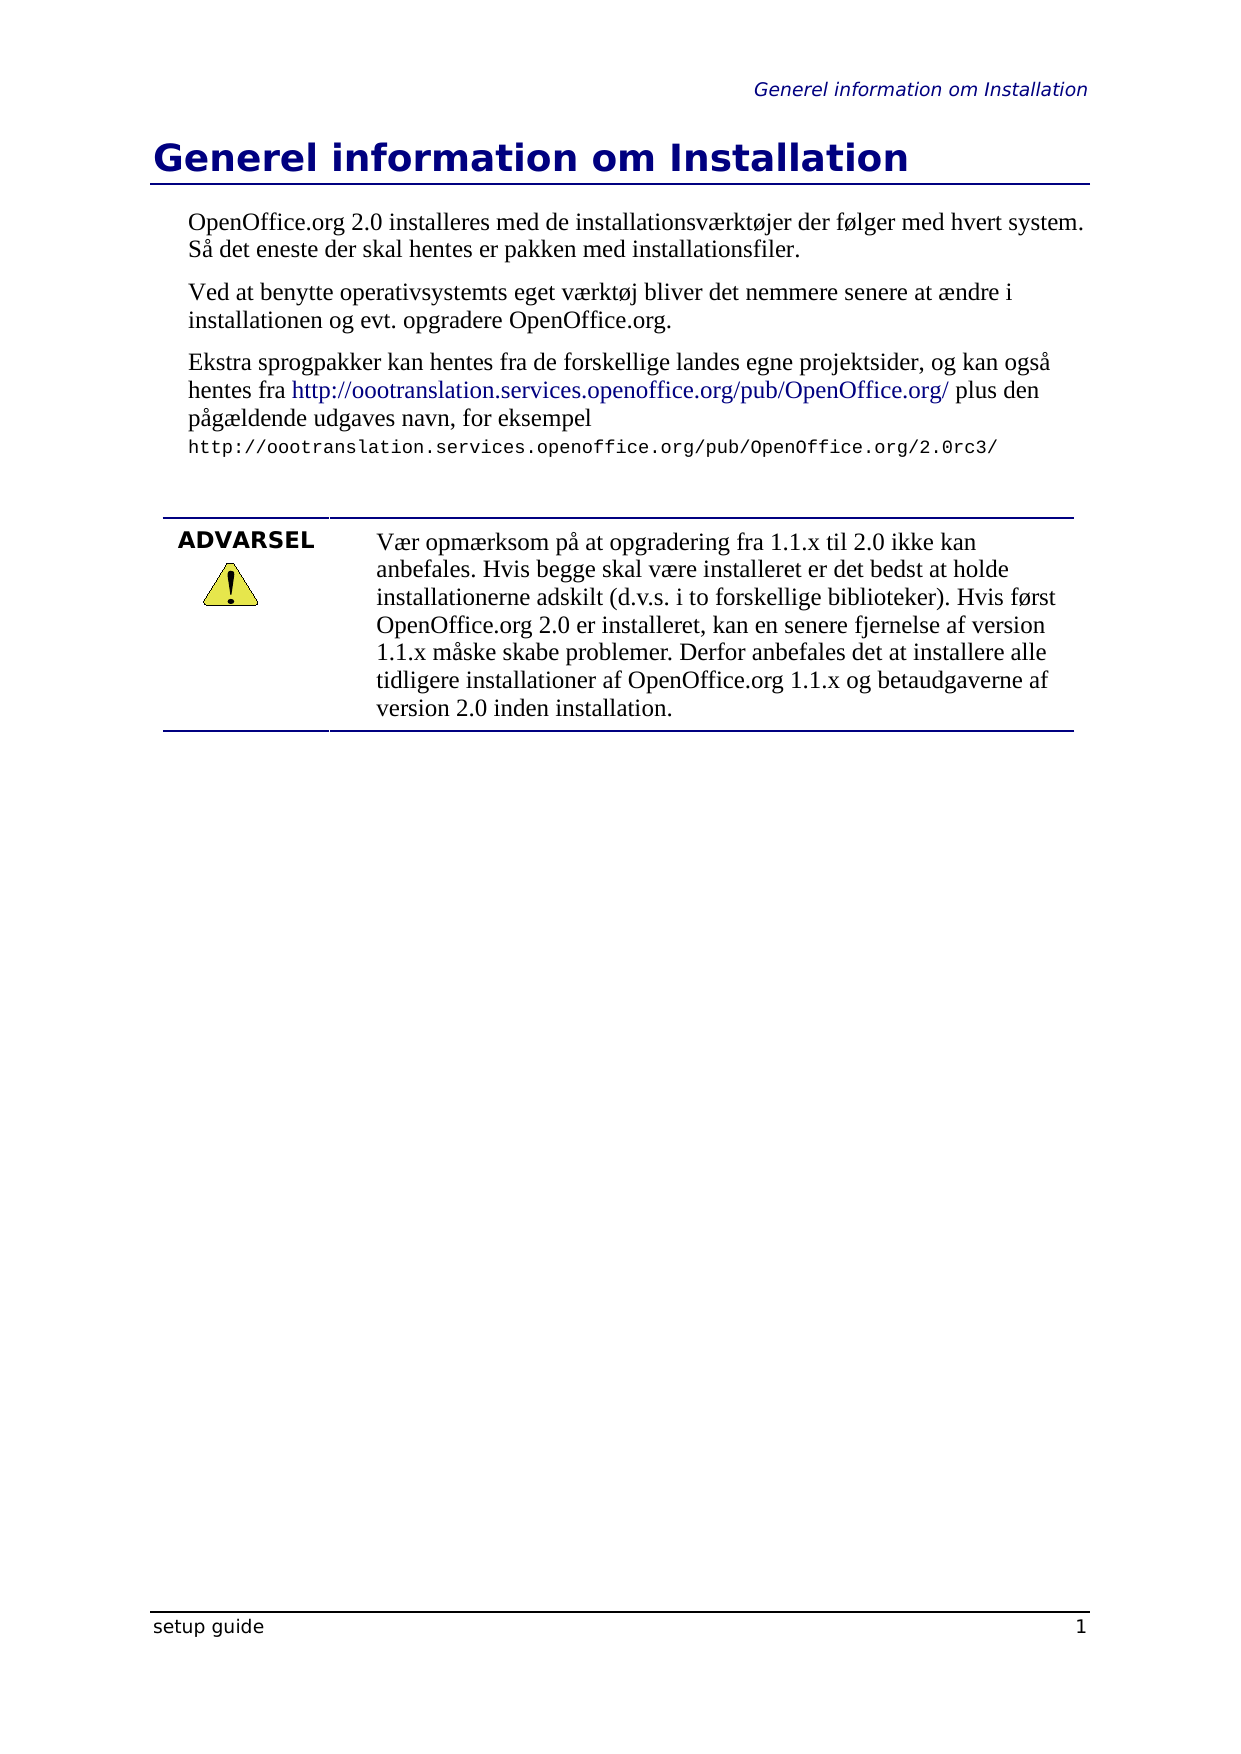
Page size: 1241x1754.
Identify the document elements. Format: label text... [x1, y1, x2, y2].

text Ekstra sprogpakker kan hentes fra de forskellige landes egne projektsider, og kan også hentes fra http://oootranslation.services.openoffice.org/pub/OpenOffice.org/ plus den pågældende udgaves navn, for eksempel http://oootranslation.services.openoffice.org/pub/OpenOffice.org/2.0rc3/ [188, 348, 1090, 459]
table_header Vær opmærksom på at opgradering fra 1.1.x til 2.0 ikke kan anbefales. Hvis begge skal være installeret er det bedst at holde installationerne adskilt (d.v.s. i to forskellige biblioteker). Hvis først OpenOffice.org 2.0 er installeret, kan en senere fjernelse af version 1.1.x måske skabe problemer. Derfor anbefales det at installere alle tidligere installationer af OpenOffice.org 1.1.x og betaudgaverne af version 2.0 inden installation. [330, 519, 1074, 730]
table_header ADVARSEL [163, 519, 329, 730]
text OpenOffice.org 2.0 installeres med de installationsværktøjer der følger med hvert system. Så det eneste der skal hentes er pakken med installationsfiler. [188, 208, 1090, 263]
text Ved at benytte operativsystemts eget værktøj bliver det nemmere senere at ændre i installationen og evt. opgradere OpenOffice.org. [188, 278, 1090, 333]
subtitle Generel information om Installation [150, 134, 1090, 183]
